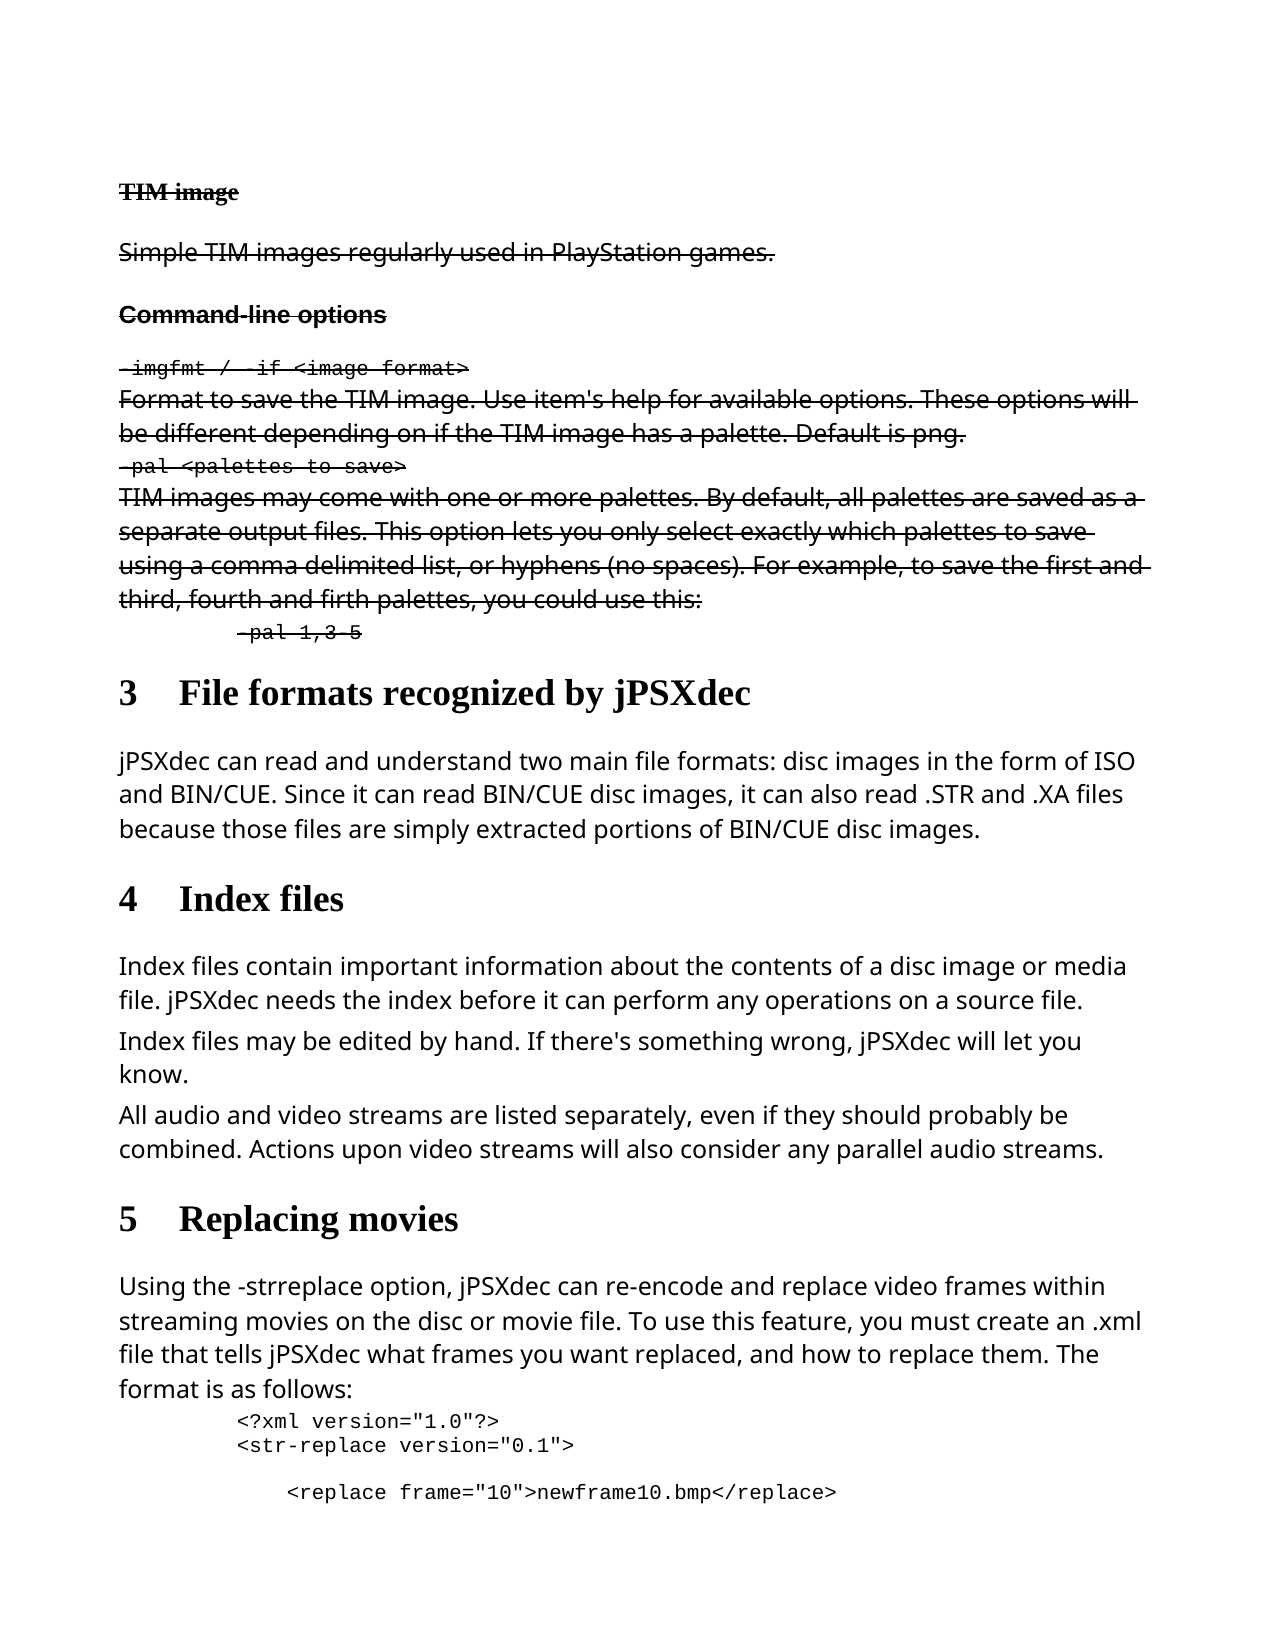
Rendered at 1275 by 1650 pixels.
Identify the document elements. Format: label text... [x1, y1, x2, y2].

text <?xml version="1.0"?> [237, 1411, 1156, 1435]
text Index files may be edited by hand. If there's something wrong, jPSXdec will let you know. [118, 1023, 1156, 1091]
text TIM images may come with one or more palettes. By default, all palettes are saved as a separate output files. This option lets you only select exactly which palettes to save using a comma delimited list, or hyphens (no spaces). For example, to save the first and third, fourth and firth palettes, you could use this: [118, 479, 1156, 616]
text <replace frame="10">newframe10.bmp</replace> [237, 1482, 1156, 1506]
text -pal 1,3-5 [237, 622, 1156, 646]
subtitle File formats recognized by jPSXdec [118, 671, 1156, 714]
subtitle TIM image [118, 177, 1156, 206]
text -pal <palettes to save> [118, 456, 1156, 479]
text Simple TIM images regularly used in PlayStation games. [118, 235, 1156, 269]
subtitle Command-line options [118, 300, 1156, 329]
text jPSXdec can read and understand two main file formats: disc images in the form of ISO and BIN/CUE. Since it can read BIN/CUE disc images, it can also read .STR and .XA files because those files are simply extracted portions of BIN/CUE disc images. [118, 743, 1156, 845]
text All audio and video streams are listed separately, even if they should probably be combined. Actions upon video streams will also consider any parallel audio streams. [118, 1097, 1156, 1165]
subtitle Index files [118, 876, 1156, 919]
subtitle Replacing movies [118, 1196, 1156, 1239]
text Using the -strreplace option, jPSXdec can re-encode and replace video frames within streaming movies on the disc or movie file. To use this feature, you must create an .xml file that tells jPSXdec what frames you want replaced, and how to replace them. The format is as follows: [118, 1269, 1156, 1405]
text -imgfmt / -if <image format> [118, 358, 1156, 382]
text <str-replace version="0.1"> [237, 1435, 1156, 1459]
text Format to save the TIM image. Use item's help for available options. These options will be different depending on if the TIM image has a palette. Default is png. [118, 382, 1156, 450]
text Index files contain important information about the contents of a disc image or media file. jPSXdec needs the index before it can perform any operations on a source file. [118, 949, 1156, 1017]
